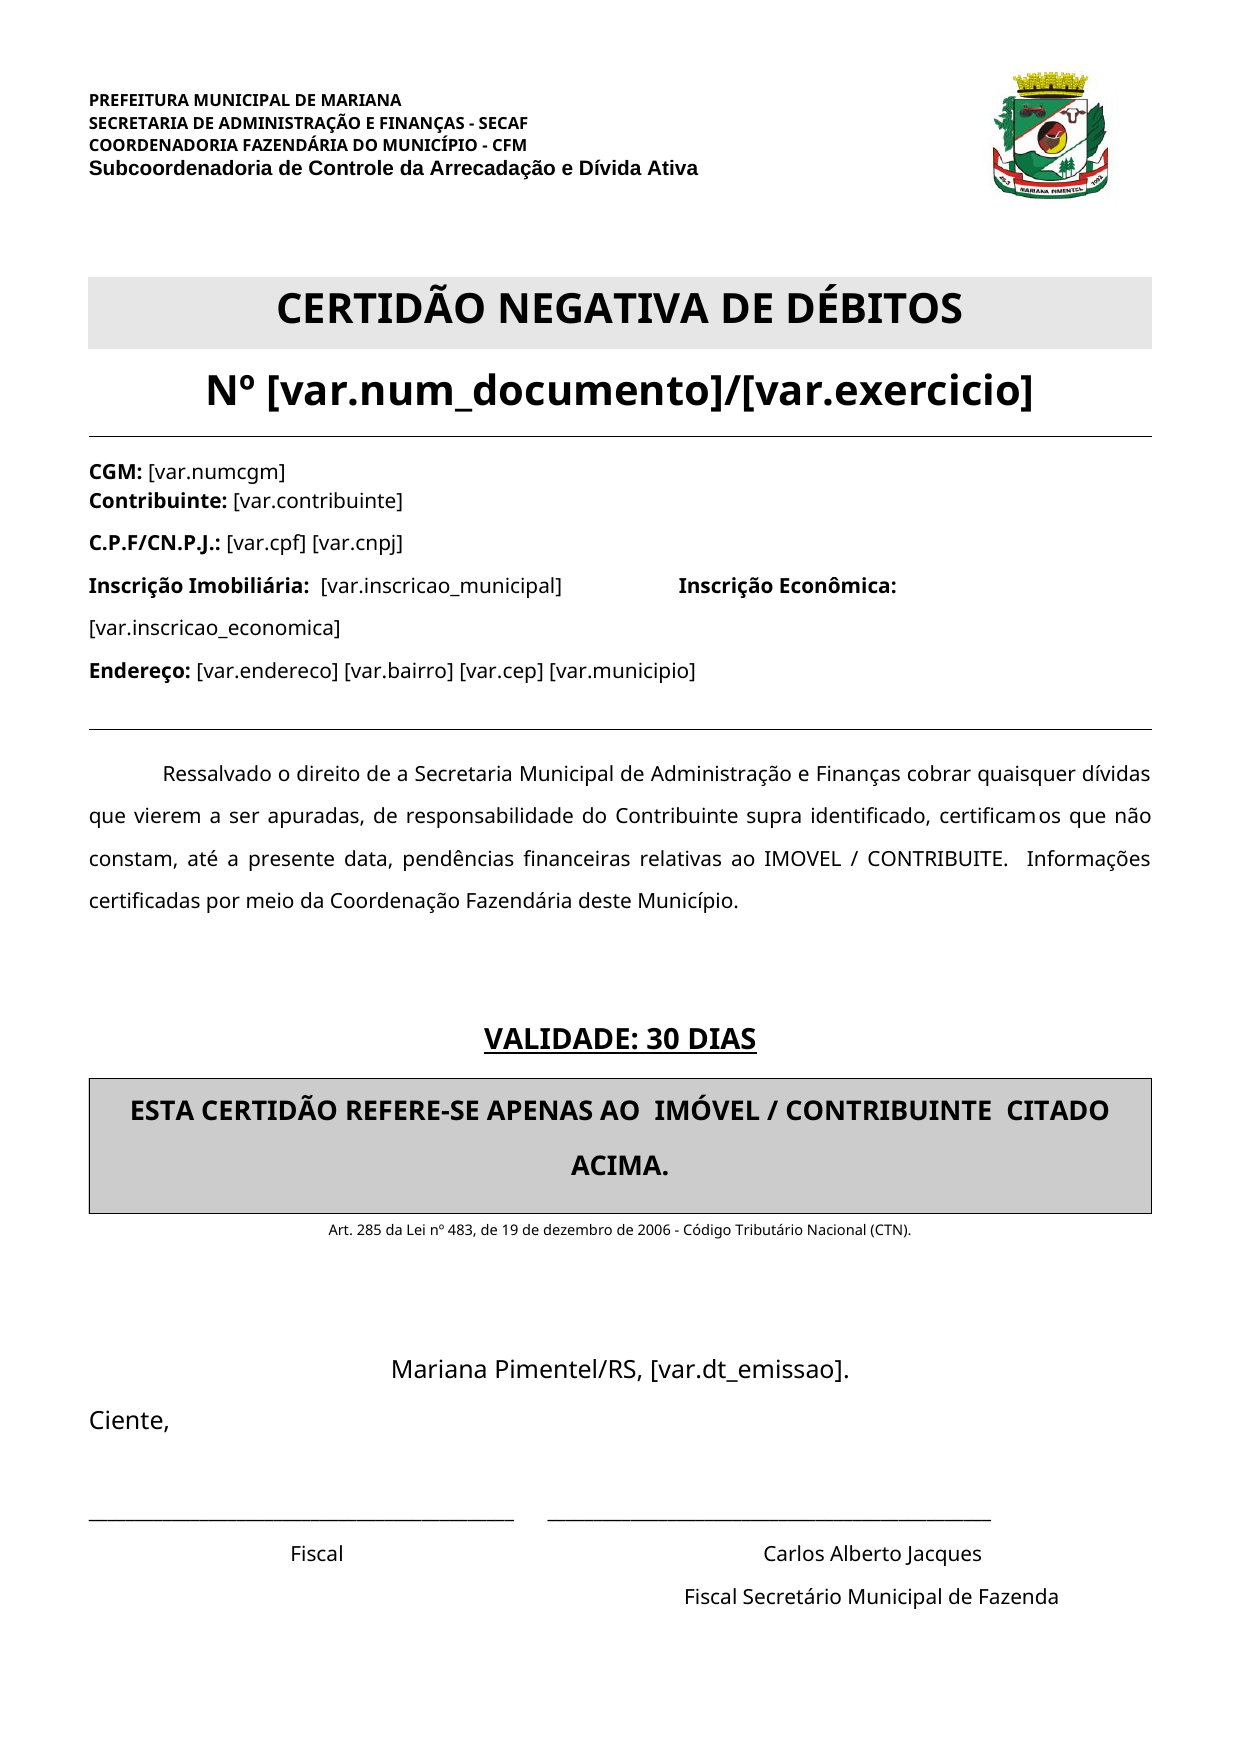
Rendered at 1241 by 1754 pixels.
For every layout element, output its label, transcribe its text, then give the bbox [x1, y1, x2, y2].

text Ciente, [88, 1403, 1152, 1437]
text C.P.F/CN.P.J.: [var.cpf] [var.cnpj] [88, 528, 1152, 557]
text Contribuinte: [var.contribuinte] [88, 486, 1152, 514]
picture [982, 64, 1118, 205]
text Art. 285 da Lei nº 483, de 19 de dezembro de 2006 - Código Tributário Nacional (CTN). [88, 1220, 1152, 1240]
subtitle VALIDADE: 30 DIAS [88, 1018, 1152, 1058]
subtitle Nº [var.num_documento]/[var.exercicio] [88, 360, 1152, 417]
text ESTA CERTIDÃO REFERE-SE APENAS AO IMÓVEL / CONTRIBUINTE CITADO ACIMA. [90, 1079, 1151, 1184]
text Ressalvado o direito de a Secretaria Municipal de Administração e Finanças cobrar quaisquer dívidas que vierem a ser apuradas, de responsabilidade do Contribuinte supra identificado, certificamos que não constam, até a presente data, pendências financeiras relativas ao IMOVEL / CONTRIBUITE. Informações certificadas por meio da Coordenação Fazendária deste Município. [88, 759, 1152, 915]
text ______________________________________________ ________________________________________________ Fiscal Carlos Alberto Jacques Fiscal Secretário Municipal de Fazenda [88, 1497, 1152, 1610]
text CGM: [var.numcgm] [88, 457, 1152, 486]
text Mariana Pimentel/RS, [var.dt_emissao]. [88, 1352, 1152, 1386]
text CERTIDÃO NEGATIVA DE DÉBITOS [88, 277, 1152, 336]
text Inscrição Imobiliária: [var.inscricao_municipal] Inscrição Econômica: [var.inscricao_economica] [88, 571, 1152, 642]
text Endereço: [var.endereco] [var.bairro] [var.cep] [var.municipio] [88, 656, 1152, 684]
